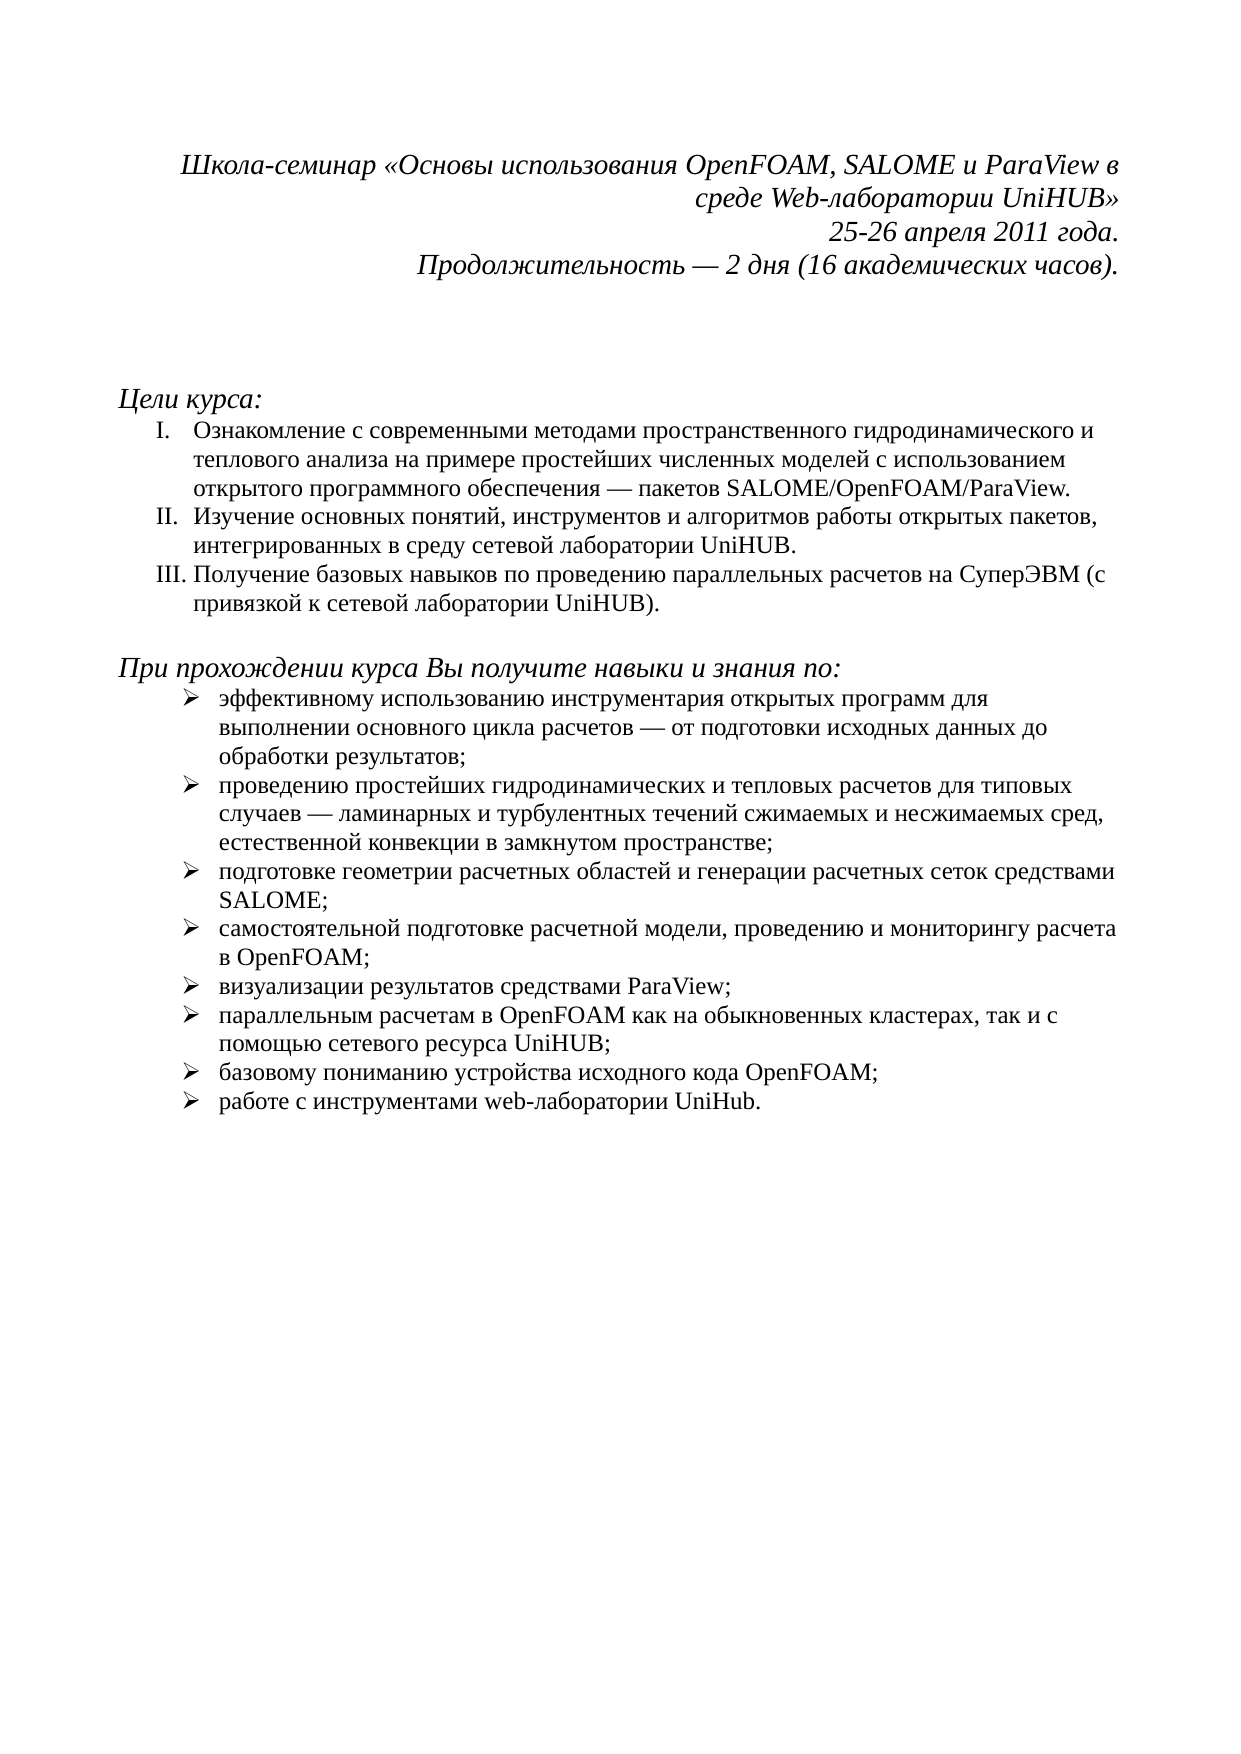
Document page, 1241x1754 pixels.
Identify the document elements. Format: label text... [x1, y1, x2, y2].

text Цели курса: [118, 382, 1122, 415]
text При прохождении курса Вы получите навыки и знания по: [118, 650, 1122, 683]
list Изучение основных понятий, инструментов и алгоритмов работы открытых пакетов, интегрированных в среду сетевой лаборатории UniHUB. [156, 501, 1122, 559]
text Школа-семинар «Основы использования OpenFOAM, SALOME и ParaView в среде Web-лаборатории UniHUB» [118, 147, 1122, 214]
list базовому пониманию устройства исходного кода OpenFOAM; [181, 1057, 1122, 1086]
list самостоятельной подготовке расчетной модели, проведению и мониторингу расчета в OpenFOAM; [181, 913, 1122, 971]
list работе с инструментами web-лаборатории UniHub. [181, 1086, 1122, 1115]
list Получение базовых навыков по проведению параллельных расчетов на СуперЭВМ (с привязкой к сетевой лаборатории UniHUB). [156, 559, 1122, 616]
list визуализации результатов средствами ParaView; [181, 971, 1122, 1000]
list проведению простейших гидродинамических и тепловых расчетов для типовых случаев — ламинарных и турбулентных течений сжимаемых и несжимаемых сред, естественной конвекции в замкнутом пространстве; [181, 770, 1122, 856]
list подготовке геометрии расчетных областей и генерации расчетных сеток средствами SALOME; [181, 856, 1122, 913]
list эффективному использованию инструментария открытых программ для выполнении основного цикла расчетов — от подготовки исходных данных до обработки результатов; [181, 683, 1122, 770]
list Ознакомление с современными методами пространственного гидродинамического и теплового анализа на примере простейших численных моделей с использованием открытого программного обеспечения — пакетов SALOME/OpenFOAM/ParaView. [156, 415, 1122, 501]
text 25-26 апреля 2011 года. [118, 214, 1122, 247]
list параллельным расчетам в OpenFOAM как на обыкновенных кластерах, так и с помощью сетевого ресурса UniHUB; [181, 1000, 1122, 1057]
text Продолжительность — 2 дня (16 академических часов). [118, 247, 1122, 281]
